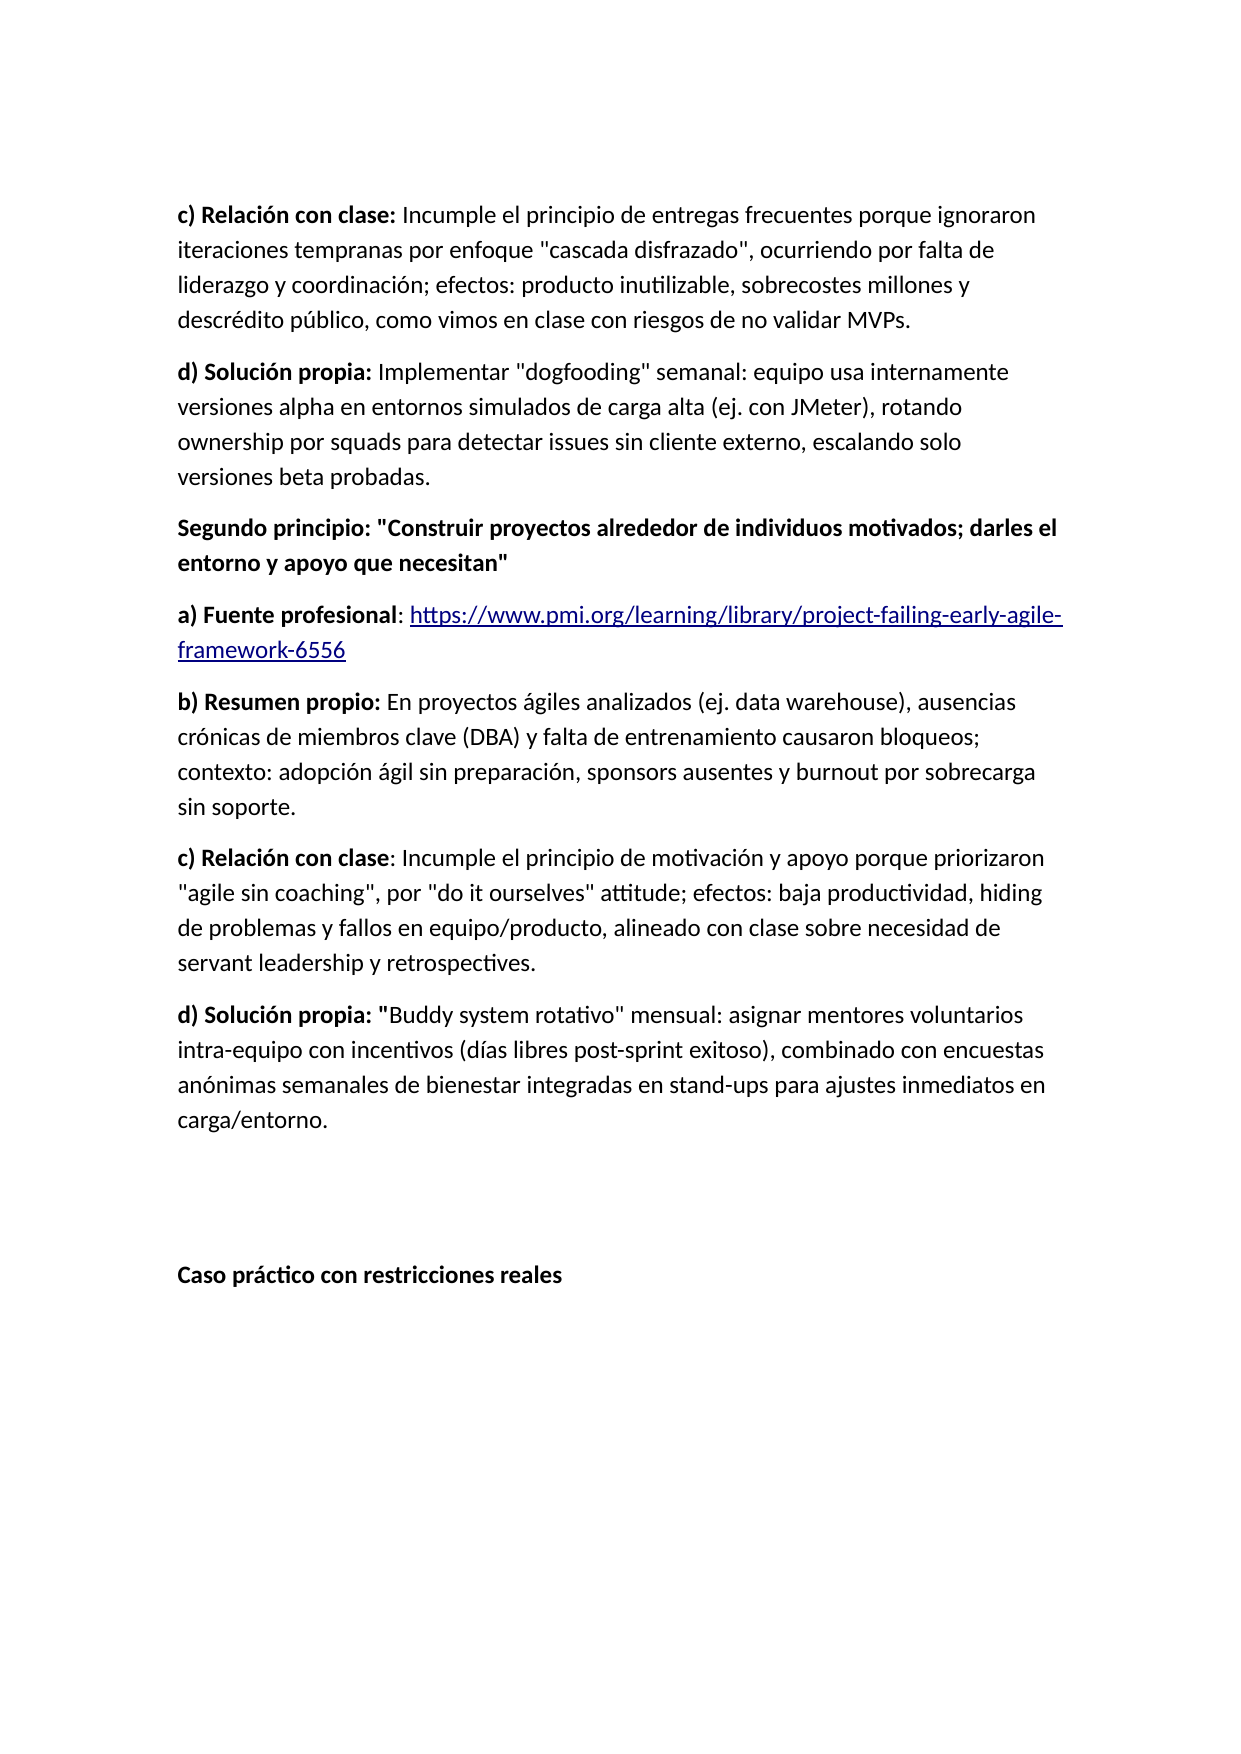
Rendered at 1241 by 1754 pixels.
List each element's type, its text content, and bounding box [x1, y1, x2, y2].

text d) Solución propia: Implementar "dogfooding" semanal: equipo usa internamente versiones alpha en entornos simulados de carga alta (ej. con JMeter), rotando ownership por squads para detectar issues sin cliente externo, escalando solo versiones beta probadas. [177, 356, 1063, 491]
text c) Relación con clase: Incumple el principio de motivación y apoyo porque priorizaron "agile sin coaching", por "do it ourselves" attitude; efectos: baja productividad, hiding de problemas y fallos en equipo/producto, alineado con clase sobre necesidad de servant leadership y retrospectives. [177, 843, 1063, 978]
text d) Solución propia: "Buddy system rotativo" mensual: asignar mentores voluntarios intra-equipo con incentivos (días libres post-sprint exitoso), combinado con encuestas anónimas semanales de bienestar integradas en stand-ups para ajustes inmediatos en carga/entorno. [177, 999, 1063, 1135]
text Segundo principio: "Construir proyectos alrededor de individuos motivados; darles el entorno y apoyo que necesitan" [177, 513, 1063, 578]
text b) Resumen propio: En proyectos ágiles analizados (ej. data warehouse), ausencias crónicas de miembros clave (DBA) y falta de entrenamiento causaron bloqueos; contexto: adopción ágil sin preparación, sponsors ausentes y burnout por sobrecarga sin soporte.​ [177, 686, 1063, 821]
text a) Fuente profesional: https://www.pmi.org/learning/library/project-failing-early-agile-framework-6556​ [177, 599, 1063, 665]
text c) Relación con clase: Incumple el principio de entregas frecuentes porque ignoraron iteraciones tempranas por enfoque "cascada disfrazado", ocurriendo por falta de liderazgo y coordinación; efectos: producto inutilizable, sobrecostes millones y descrédito público, como vimos en clase con riesgos de no validar MVPs. [177, 199, 1063, 335]
text Caso práctico con restricciones reales [177, 1259, 1063, 1290]
